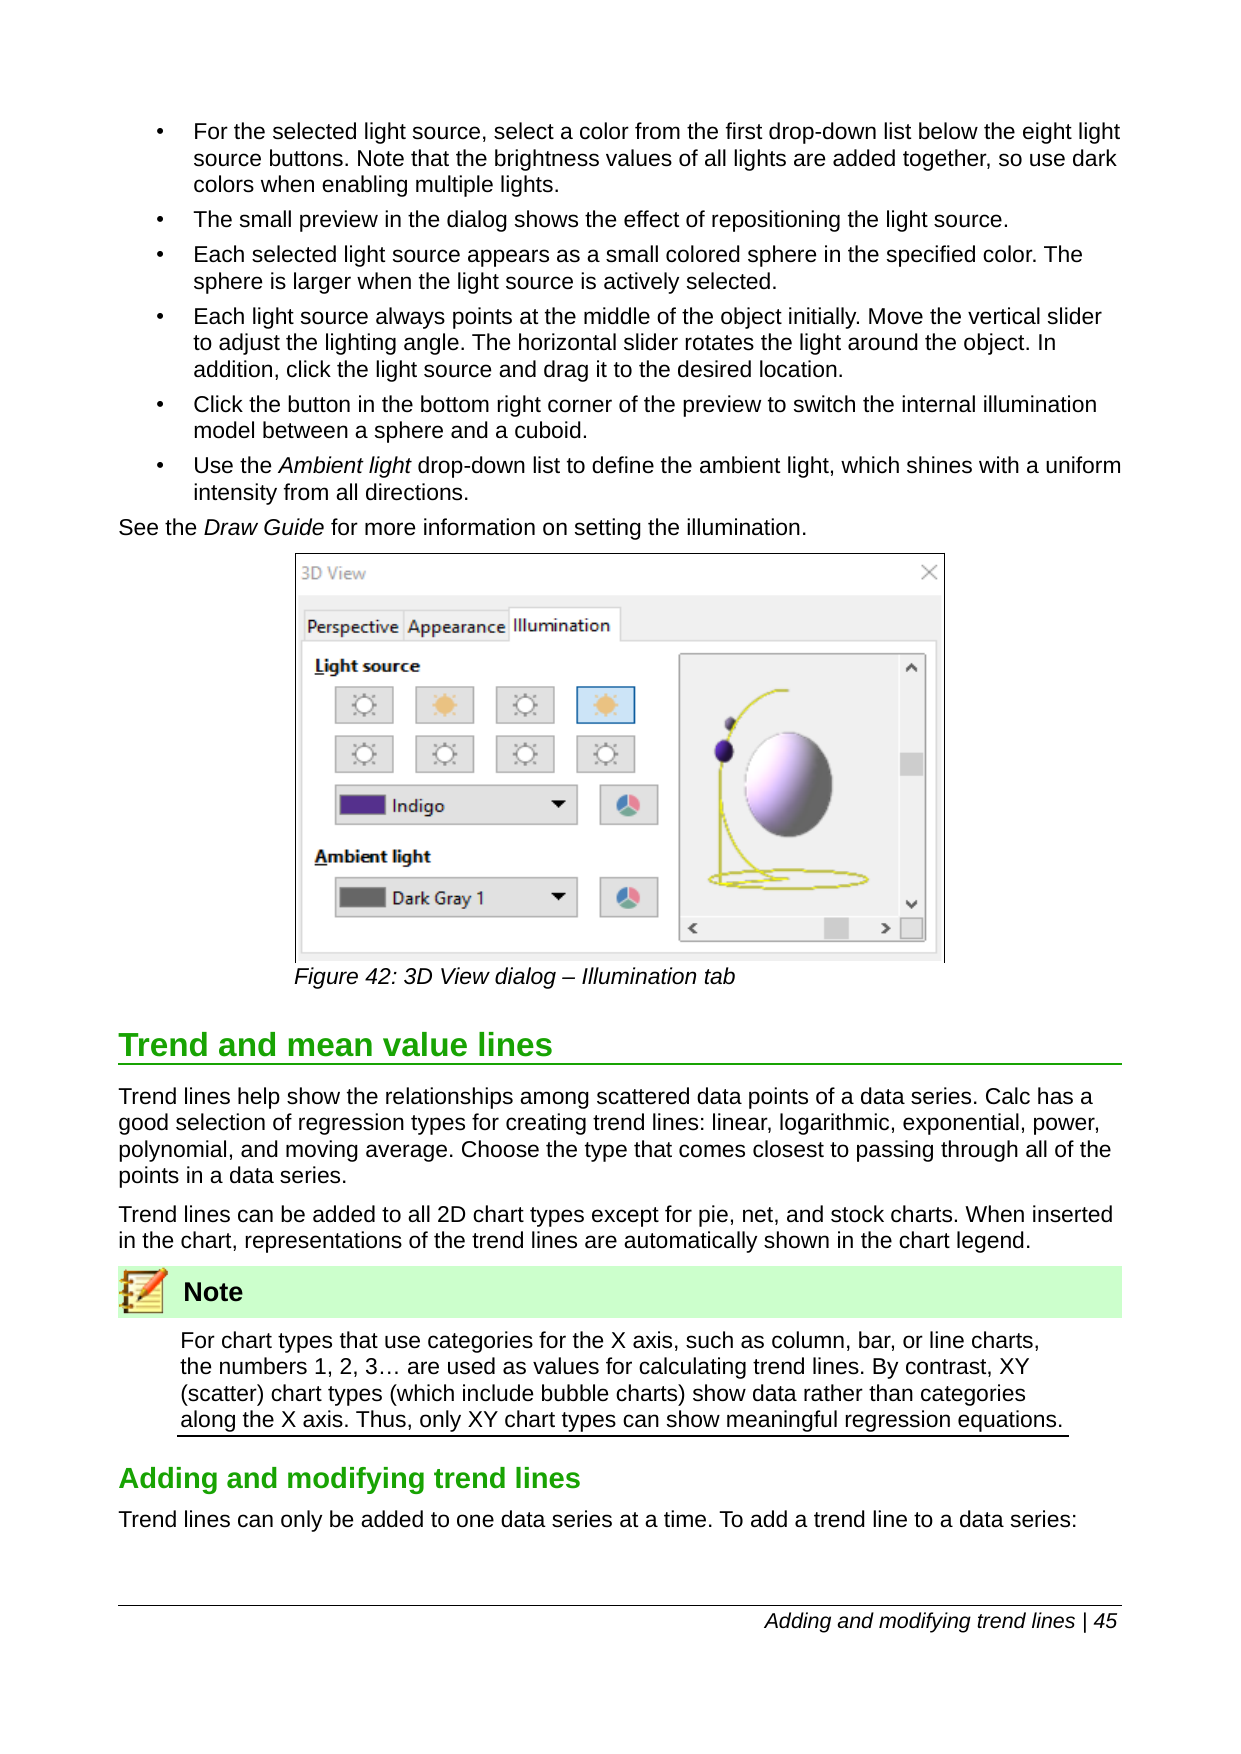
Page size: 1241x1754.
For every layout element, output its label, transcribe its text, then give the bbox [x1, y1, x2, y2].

text See the Draw Guide for more information on setting the illumination. [118, 514, 1122, 540]
subtitle Note [118, 1266, 1122, 1318]
picture [298, 555, 942, 961]
text For chart types that use categories for the X axis, such as column, bar, or line charts, the numbers 1, 2, 3… are used as values for calculating trend lines. By contrast, XY (scatter) chart types (which include bubble charts) show data rather than categories along the X axis. Thus, only XY chart types can show meaningful regression equations. [177, 1324, 1069, 1435]
list Each light source always points at the middle of the object initially. Move the vertical slider to adjust the lighting angle. The horizontal slider rotates the light around the object. In addition, click the light source and drag it to the desired location. [156, 303, 1122, 382]
text Trend lines can only be added to one data series at a time. To add a trend line to a data series: [118, 1506, 1122, 1533]
list Each selected light source appears as a small colored sphere in the specified color. The sphere is larger when the light source is actively selected. [156, 241, 1122, 294]
subtitle Trend and mean value lines [118, 1024, 1122, 1063]
text Trend lines can be added to all 2D chart types except for pie, net, and stock charts. When inserted in the chart, representations of the trend lines are automatically shown in the chart legend. [118, 1201, 1122, 1253]
text Figure 42: 3D View dialog – Illumination tab [294, 553, 946, 989]
list Click the button in the bottom right corner of the preview to switch the internal illumination model between a sphere and a cuboid. [156, 391, 1122, 443]
list The small preview in the dialog shows the effect of repositioning the light source. [156, 206, 1122, 232]
list Use the Ambient light drop-down list to define the ambient light, which shines with a uniform intensity from all directions. [156, 452, 1122, 505]
list For the selected light source, select a color from the first drop-down list below the eight light source buttons. Note that the brightness values of all lights are added together, so use dark colors when enabling multiple lights. [156, 118, 1122, 197]
text Trend lines help show the relationships among scattered data points of a data series. Calc has a good selection of regression types for creating trend lines: linear, logarithmic, exponential, power, polynomial, and moving average. Choose the type that comes closest to passing through all of the points in a data series. [118, 1083, 1122, 1188]
picture [119, 1266, 170, 1317]
subtitle Adding and modifying trend lines [118, 1461, 1122, 1495]
